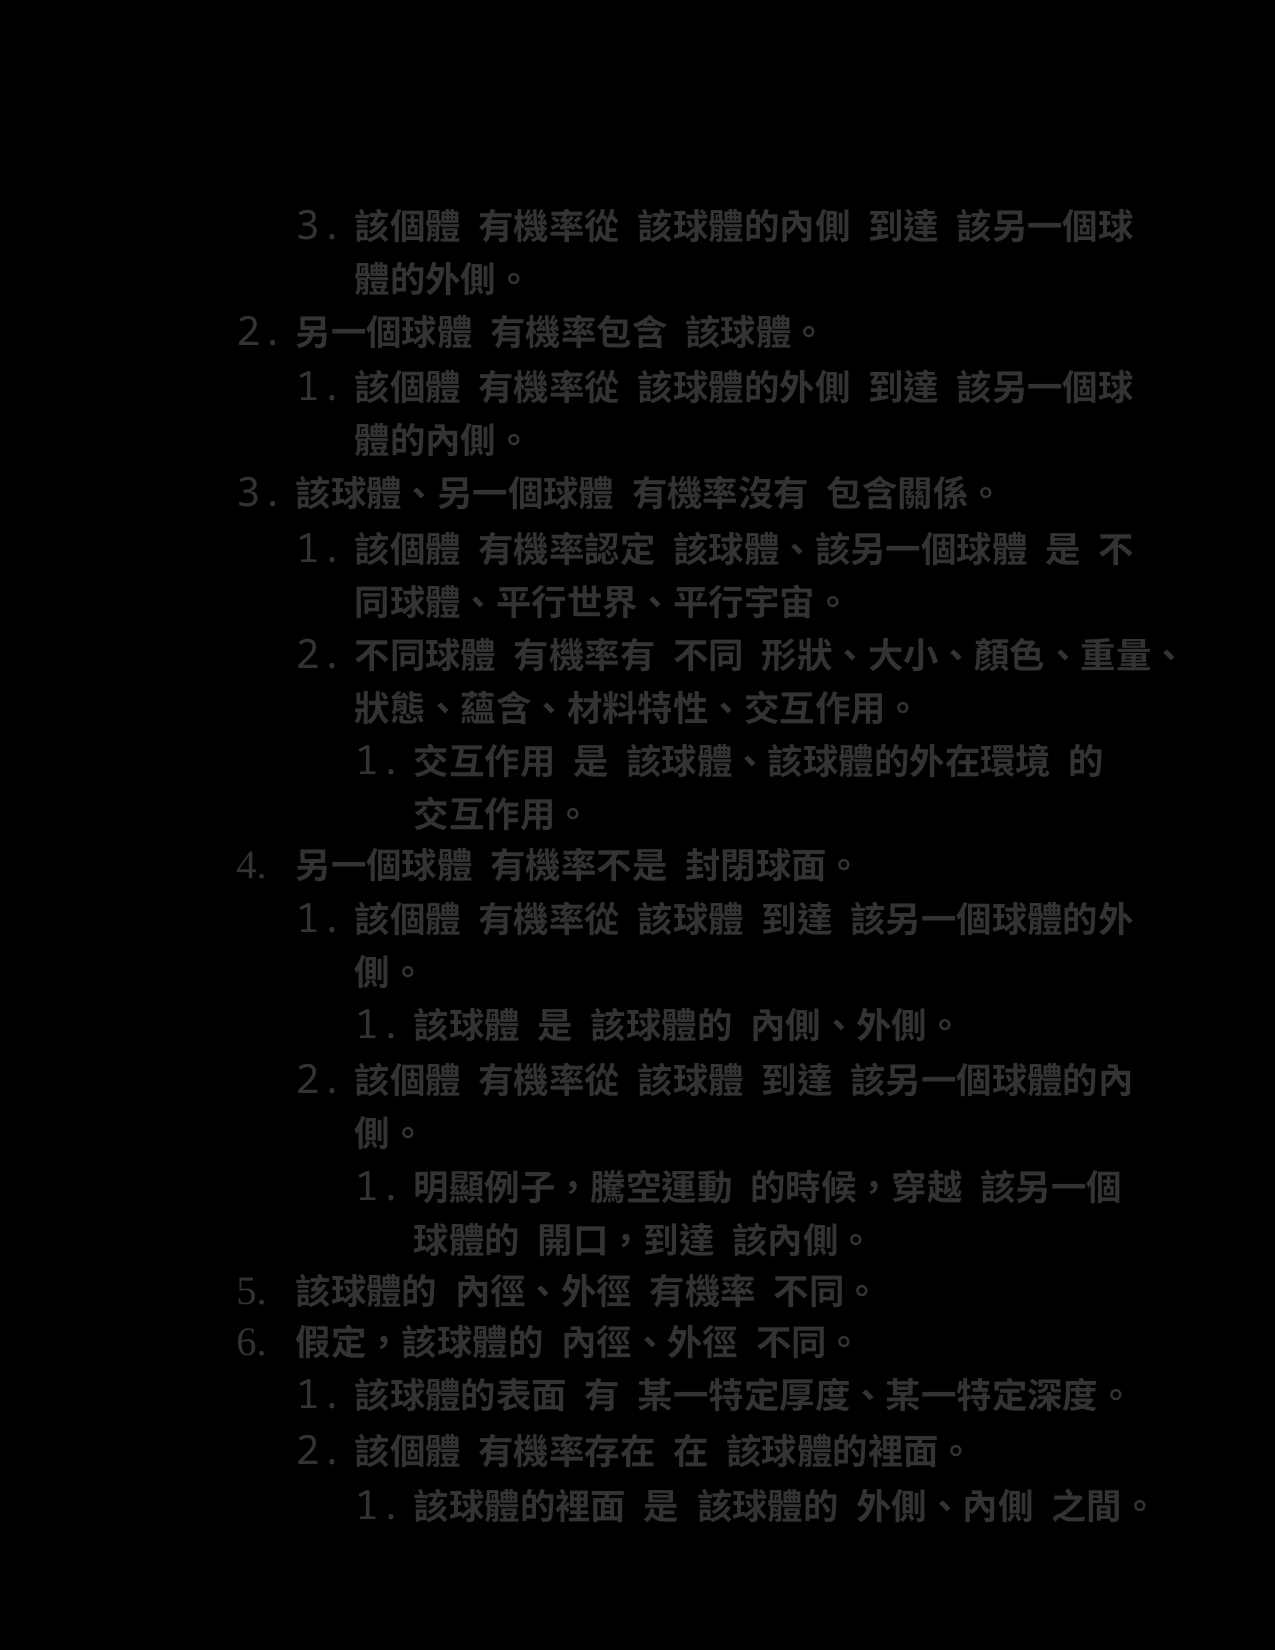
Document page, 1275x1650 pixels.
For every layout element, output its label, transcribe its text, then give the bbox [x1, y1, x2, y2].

list 不同球體 有機率有 不同 形狀、大小、顏色、重量、狀態、蘊含、材料特性、交互作用。 [295, 625, 1157, 731]
list 該球體 是 該球體的 內側、外側。 [354, 995, 1157, 1051]
list 該個體 有機率從 該球體 到達 該另一個球體的內側。 [295, 1051, 1157, 1157]
list 該球體的 內徑、外徑 有機率 不同。 [236, 1263, 1157, 1314]
list 該球體的表面 有 某一特定厚度、某一特定深度。 [295, 1366, 1157, 1421]
list 明顯例子，騰空運動 的時候，穿越 該另一個球體的 開口，到達 該內側。 [354, 1157, 1157, 1263]
list 該個體 有機率認定 該球體、該另一個球體 是 不同球體、平行世界、平行宇宙。 [295, 519, 1157, 625]
list 另一個球體 有機率包含 該球體。 [236, 302, 1157, 357]
list 該個體 有機率從 該球體的外側 到達 該另一個球體的內側。 [295, 357, 1157, 464]
list 交互作用 是 該球體、該球體的外在環境 的 交互作用。 [354, 731, 1157, 838]
list 假定，該球體的 內徑、外徑 不同。 [236, 1314, 1157, 1366]
list 另一個球體 有機率不是 封閉球面。 [236, 838, 1157, 889]
list 該球體的裡面 是 該球體的 外側、內側 之間。 [354, 1476, 1157, 1531]
list 該個體 有機率從 該球體 到達 該另一個球體的外側。 [295, 889, 1157, 995]
list 該個體 有機率存在 在 該球體的裡面。 [295, 1421, 1157, 1476]
list 該個體 有機率從 該球體的內側 到達 該另一個球體的外側。 [295, 196, 1157, 302]
list 該球體、另一個球體 有機率沒有 包含關係。 [236, 464, 1157, 519]
